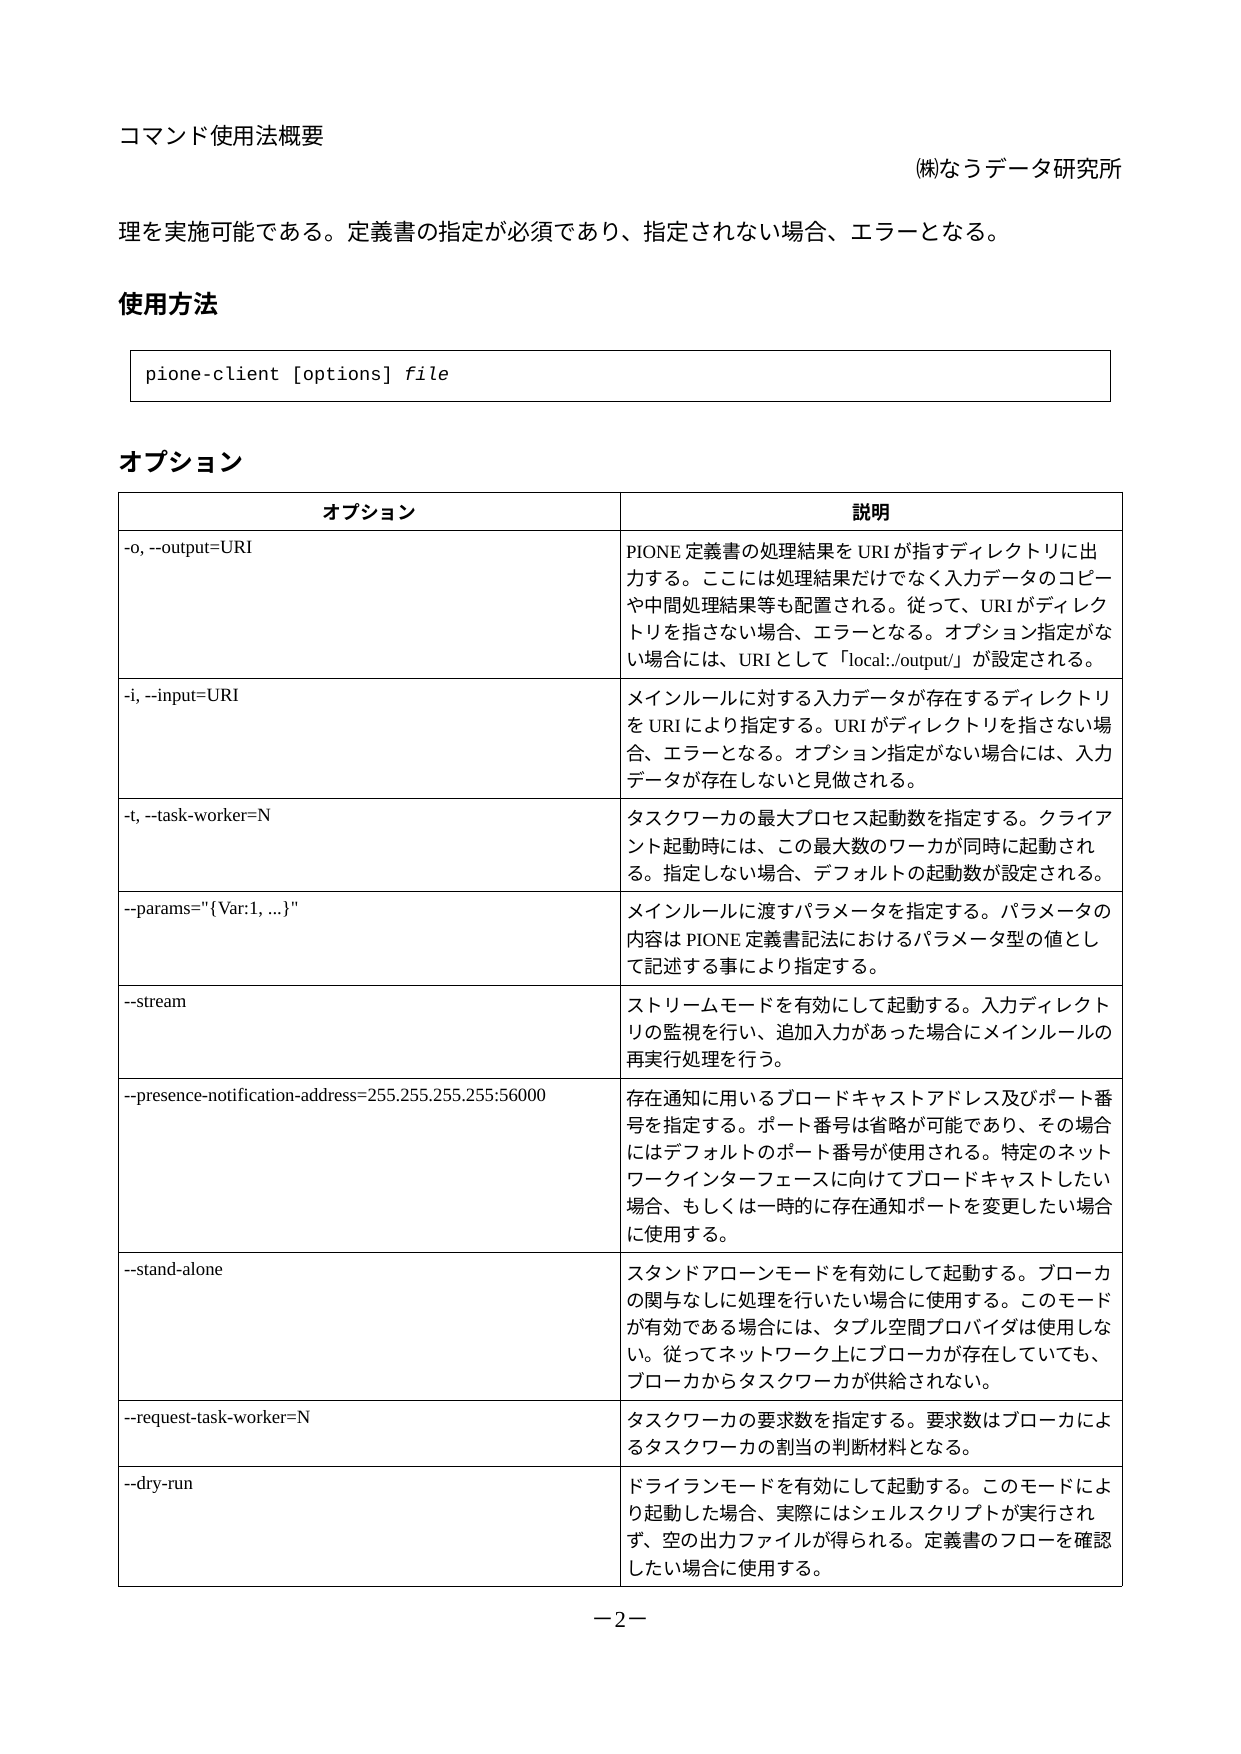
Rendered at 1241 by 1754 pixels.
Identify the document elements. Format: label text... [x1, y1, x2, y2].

table_cell -o, --output=URI [119, 531, 620, 678]
text 理を実施可能である。定義書の指定が必須であり、指定されない場合、エラーとなる。 [118, 214, 1122, 247]
subtitle オプション [118, 443, 1122, 479]
table_cell --stream [119, 986, 620, 1078]
table_cell メインルールに渡すパラメータを指定する。パラメータの内容はPIONE定義書記法におけるパラメータ型の値として記述する事により指定する。 [621, 892, 1122, 984]
table_cell --params="{Var:1, ...}" [119, 892, 620, 984]
table_cell -i, --input=URI [119, 679, 620, 798]
table_cell --request-task-worker=N [119, 1401, 620, 1466]
table_cell ストリームモードを有効にして起動する。入力ディレクトリの監視を行い、追加入力があった場合にメインルールの再実行処理を行う。 [621, 986, 1122, 1078]
subtitle 使用方法 [118, 285, 1122, 321]
table_cell ドライランモードを有効にして起動する。このモードにより起動した場合、実際にはシェルスクリプトが実行されず、空の出力ファイルが得られる。定義書のフローを確認したい場合に使用する。 [621, 1467, 1122, 1586]
table_header オプション [119, 493, 620, 530]
table_cell タスクワーカの最大プロセス起動数を指定する。クライアント起動時には、この最大数のワーカが同時に起動される。指定しない場合、デフォルトの起動数が設定される。 [621, 799, 1122, 891]
table_cell 存在通知に用いるブロードキャストアドレス及びポート番号を指定する。ポート番号は省略が可能であり、その場合にはデフォルトのポート番号が使用される。特定のネットワークインターフェースに向けてブロードキャストしたい場合、もしくは一時的に存在通知ポートを変更したい場合に使用する。 [621, 1079, 1122, 1252]
table_header 説明 [621, 493, 1122, 530]
table_cell メインルールに対する入力データが存在するディレクトリをURIにより指定する。URIがディレクトリを指さない場合、エラーとなる。オプション指定がない場合には、入力データが存在しないと見做される。 [621, 679, 1122, 798]
table_cell スタンドアローンモードを有効にして起動する。ブローカの関与なしに処理を行いたい場合に使用する。このモードが有効である場合には、タプル空間プロバイダは使用しない。従ってネットワーク上にブローカが存在していても、ブローカからタスクワーカが供給されない。 [621, 1253, 1122, 1400]
text pione-client [options] file [131, 351, 1110, 401]
table_cell --stand-alone [119, 1253, 620, 1400]
table_cell PIONE定義書の処理結果をURIが指すディレクトリに出力する。ここには処理結果だけでなく入力データのコピーや中間処理結果等も配置される。従って、URIがディレクトリを指さない場合、エラーとなる。オプション指定がない場合には、URIとして「local:./output/」が設定される。 [621, 531, 1122, 678]
table_cell --presence-notification-address=255.255.255.255:56000 [119, 1079, 620, 1252]
table_cell --dry-run [119, 1467, 620, 1586]
table_cell -t, --task-worker=N [119, 799, 620, 891]
table_cell タスクワーカの要求数を指定する。要求数はブローカによるタスクワーカの割当の判断材料となる。 [621, 1401, 1122, 1466]
